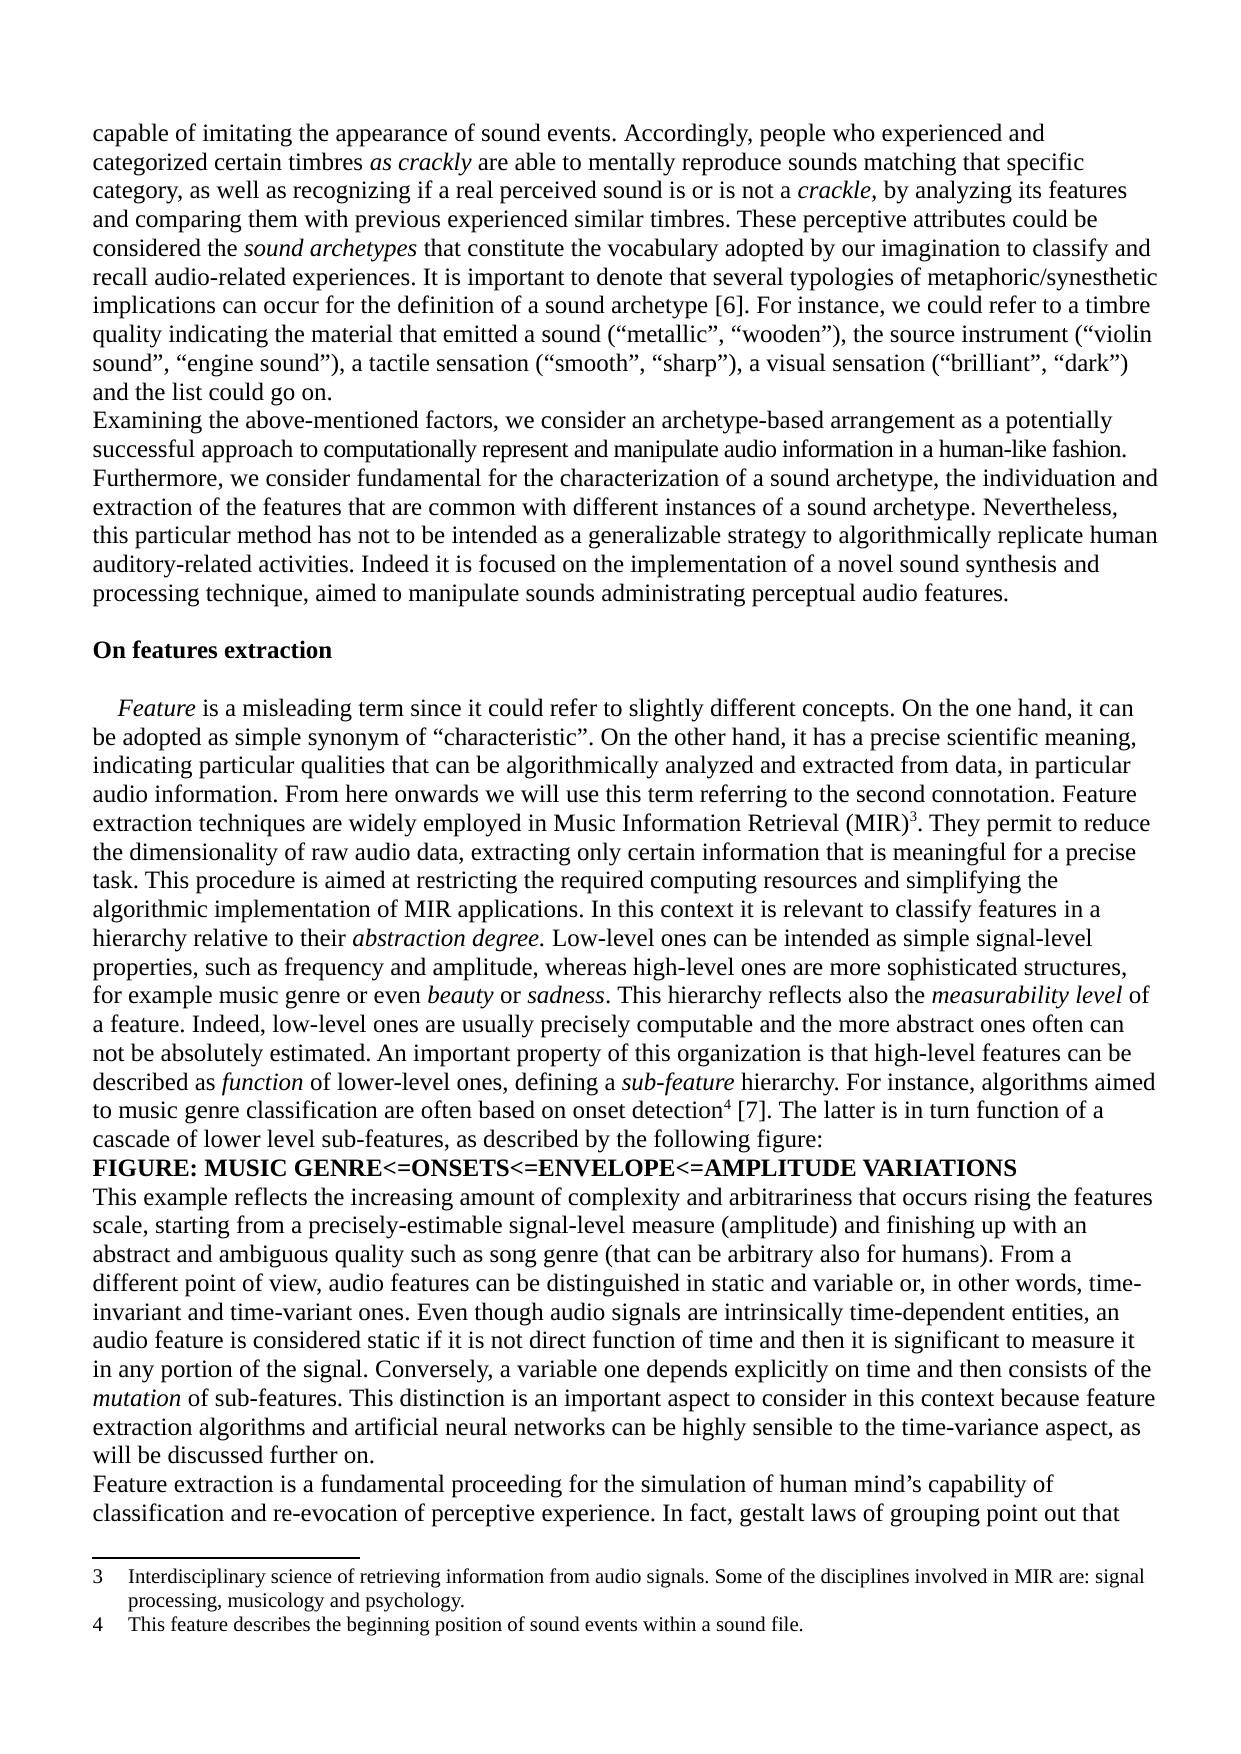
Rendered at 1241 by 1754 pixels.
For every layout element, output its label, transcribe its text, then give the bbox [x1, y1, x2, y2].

text This feature describes the beginning position of sound events within a sound file. [92, 1612, 1160, 1636]
text FIGURE: MUSIC GENRE<=ONSETS<=ENVELOPE<=AMPLITUDE VARIATIONS [92, 1153, 1160, 1182]
text Feature is a misleading term since it could refer to slightly different concepts. On the one hand, it can be adopted as simple synonym of “characteristic”. On the other hand, it has a precise scientific meaning, indicating particular qualities that can be algorithmically analyzed and extracted from data, in particular audio information. From here onwards we will use this term referring to the second connotation. Feature extraction techniques are widely employed in Music Information Retrieval (MIR). They permit to reduce the dimensionality of raw audio data, extracting only certain information that is meaningful for a precise task. This procedure is aimed at restricting the required computing resources and simplifying the algorithmic implementation of MIR applications. In this context it is relevant to classify features in a hierarchy relative to their abstraction degree. Low-level ones can be intended as simple signal-level properties, such as frequency and amplitude, whereas high-level ones are more sophisticated structures, for example music genre or even beauty or sadness. This hierarchy reflects also the measurability level of a feature. Indeed, low-level ones are usually precisely computable and the more abstract ones often can not be absolutely estimated. An important property of this organization is that high-level features can be described as function of lower-level ones, defining a sub-feature hierarchy. For instance, algorithms aimed to music genre classification are often based on onset detection [7]. The latter is in turn function of a cascade of lower level sub-features, as described by the following figure: [92, 693, 1160, 1153]
text capable of imitating the appearance of sound events. Accordingly, people who experienced and categorized certain timbres as crackly are able to mentally reproduce sounds matching that specific category, as well as recognizing if a real perceived sound is or is not a crackle, by analyzing its features and comparing them with previous experienced similar timbres. These perceptive attributes could be considered the sound archetypes that constitute the vocabulary adopted by our imagination to classify and recall audio-related experiences. It is important to denote that several typologies of metaphoric/synesthetic implications can occur for the definition of a sound archetype [6]. For instance, we could refer to a timbre quality indicating the material that emitted a sound (“metallic”, “wooden”), the source instrument (“violin sound”, “engine sound”), a tactile sensation (“smooth”, “sharp”), a visual sensation (“brilliant”, “dark”) and the list could go on. [92, 118, 1160, 406]
text This example reflects the increasing amount of complexity and arbitrariness that occurs rising the features scale, starting from a precisely-estimable signal-level measure (amplitude) and finishing up with an abstract and ambiguous quality such as song genre (that can be arbitrary also for humans). From a different point of view, audio features can be distinguished in static and variable or, in other words, time-invariant and time-variant ones. Even though audio signals are intrinsically time-dependent entities, an audio feature is considered static if it is not direct function of time and then it is significant to measure it in any portion of the signal. Conversely, a variable one depends explicitly on time and then consists of the mutation of sub-features. This distinction is an important aspect to consider in this context because feature extraction algorithms and artificial neural networks can be highly sensible to the time-variance aspect, as will be discussed further on. [92, 1182, 1160, 1469]
text Examining the above-mentioned factors, we consider an archetype-based arrangement as a potentially successful approach to computationally represent and manipulate audio information in a human-like fashion. Furthermore, we consider fundamental for the characterization of a sound archetype, the individuation and extraction of the features that are common with different instances of a sound archetype. Nevertheless, this particular method has not to be intended as a generalizable strategy to algorithmically replicate human auditory-related activities. Indeed it is focused on the implementation of a novel sound synthesis and processing technique, aimed to manipulate sounds administrating perceptual audio features. [92, 406, 1160, 607]
text Interdisciplinary science of retrieving information from audio signals. Some of the disciplines involved in MIR are: signal processing, musicology and psychology. [92, 1564, 1160, 1612]
text Feature extraction is a fundamental proceeding for the simulation of human mind’s capability of classification and re-evocation of perceptive experience. In fact, gestalt laws of grouping point out that [92, 1469, 1160, 1527]
text On features extraction [92, 636, 1160, 664]
